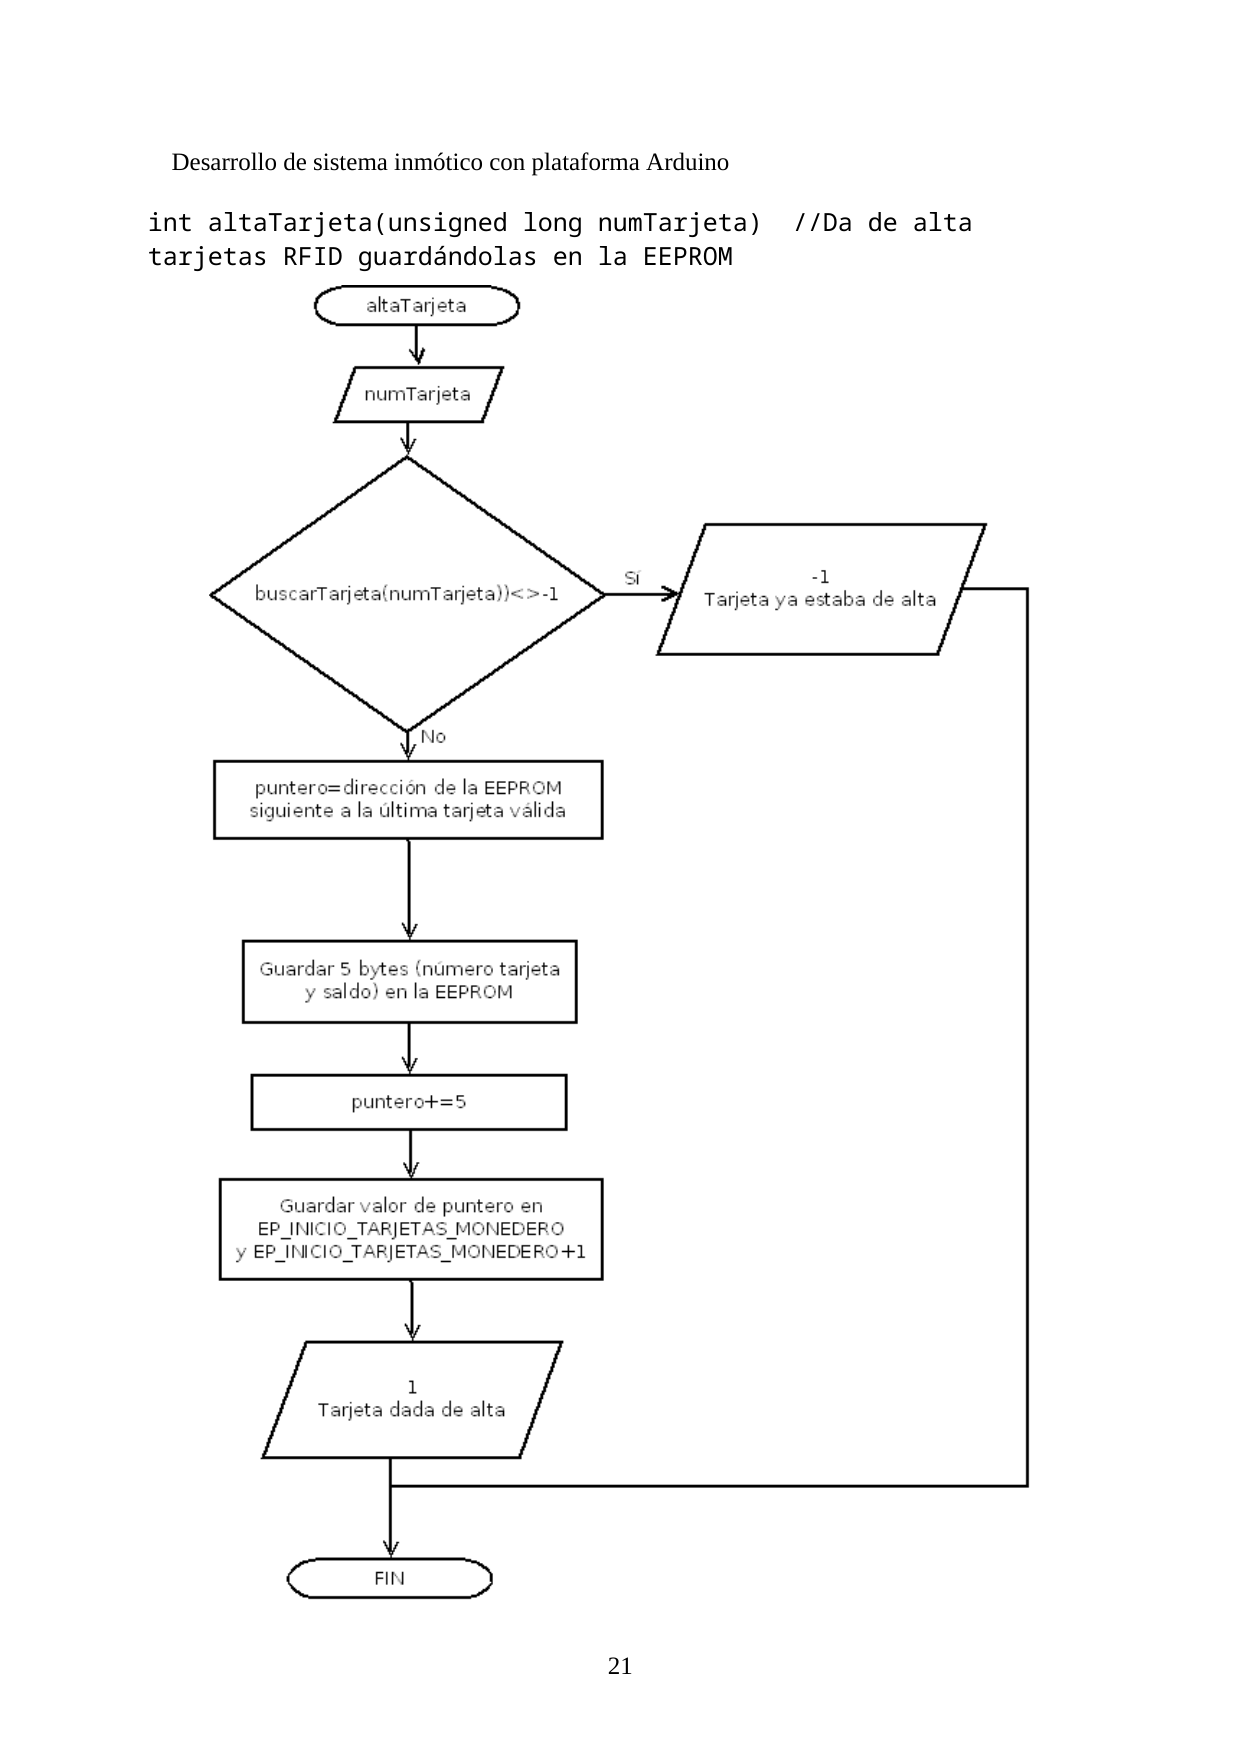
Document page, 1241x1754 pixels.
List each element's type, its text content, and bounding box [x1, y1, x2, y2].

picture [209, 285, 1032, 1602]
text int altaTarjeta(unsigned long numTarjeta) //Da de alta tarjetas RFID guardándolas en la EEPROM [148, 205, 1092, 273]
